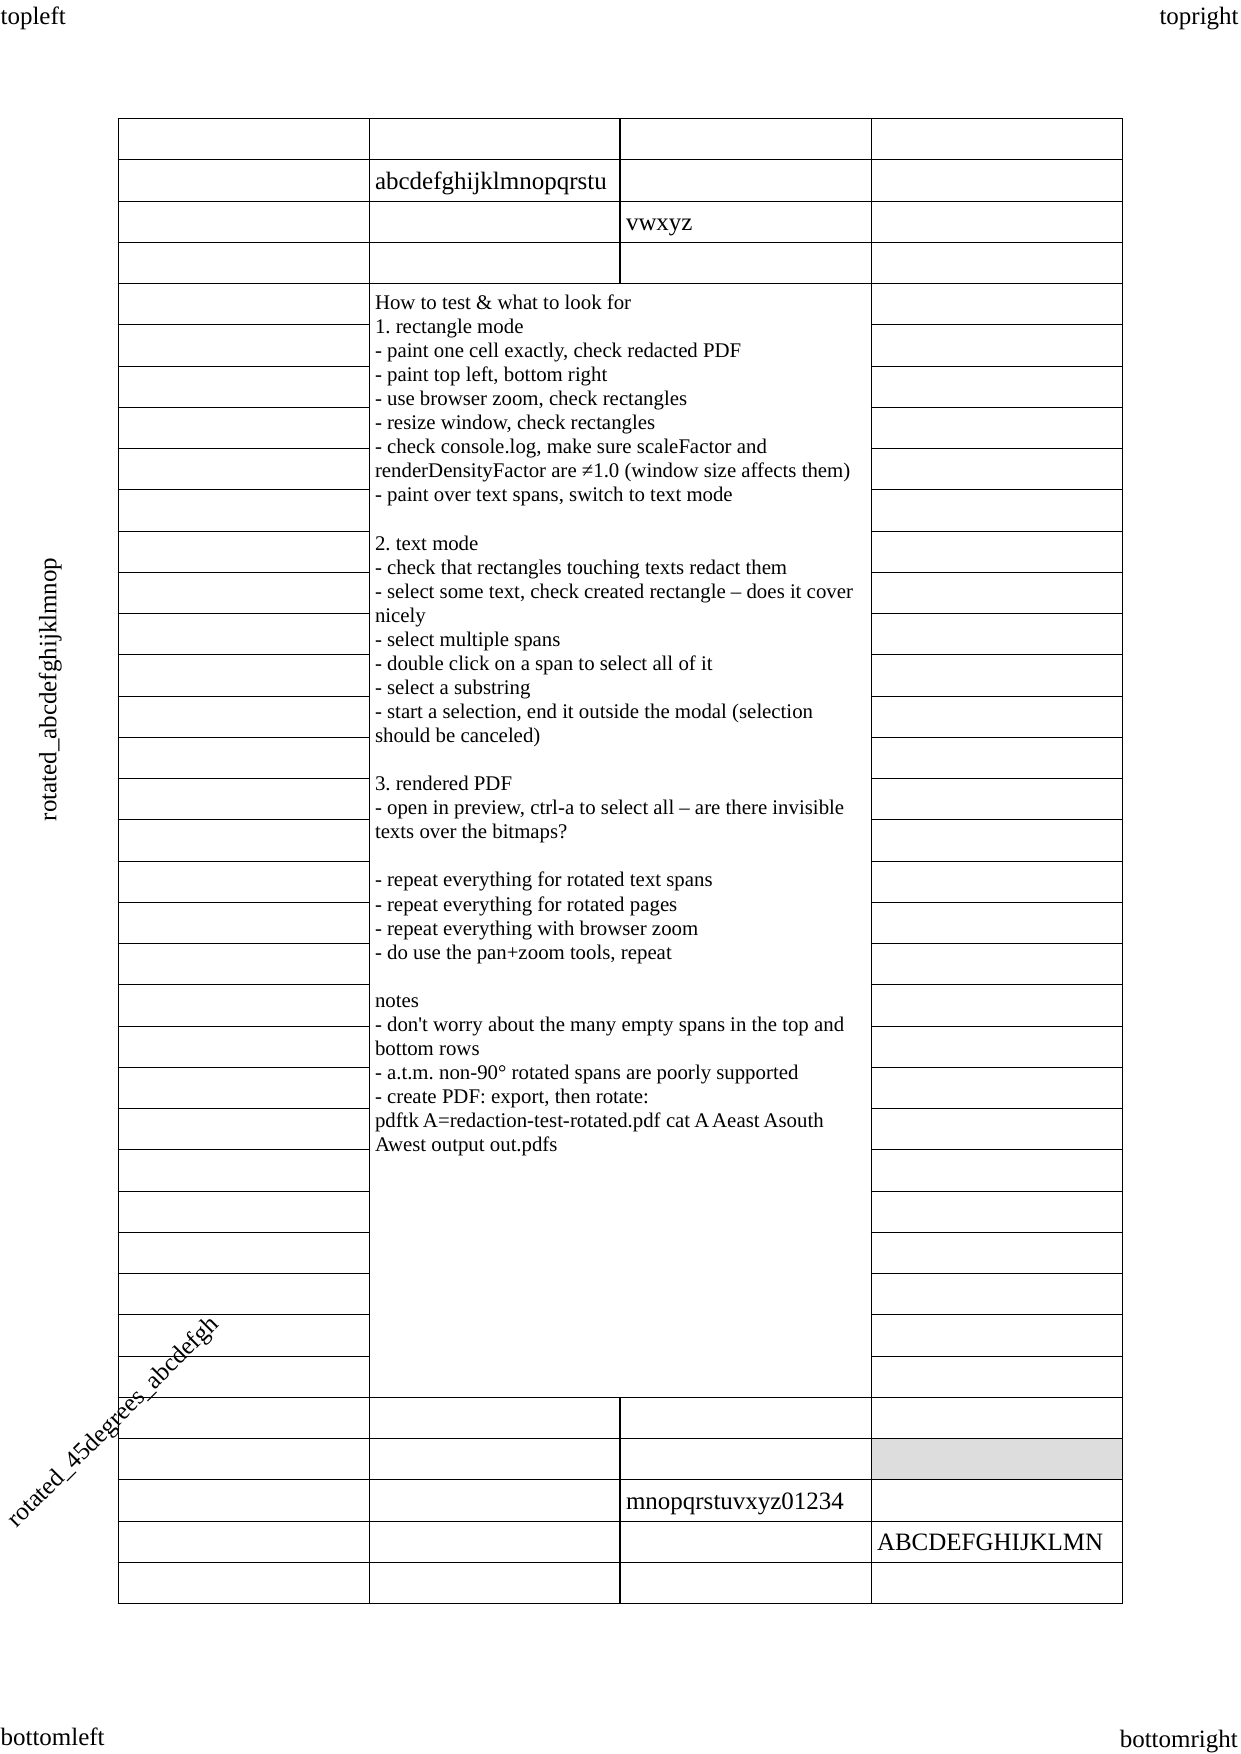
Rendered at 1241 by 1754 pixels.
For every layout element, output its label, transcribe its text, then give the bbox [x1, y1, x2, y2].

table_cell [872, 408, 1122, 448]
table_cell [370, 1522, 619, 1562]
table_cell [370, 243, 619, 283]
table_cell [872, 1233, 1122, 1273]
table_cell [119, 1357, 369, 1397]
table_cell [621, 1439, 871, 1479]
table_cell [119, 1563, 369, 1603]
table_cell [119, 1398, 369, 1438]
table_cell [872, 1027, 1122, 1067]
table_cell [119, 1109, 369, 1149]
table_cell [119, 408, 369, 448]
table_cell [872, 1439, 1122, 1479]
table_cell [119, 160, 369, 201]
table_cell [119, 1150, 369, 1191]
table_cell [872, 903, 1122, 943]
table_cell [621, 160, 871, 201]
table_cell [119, 532, 369, 572]
table_cell [872, 573, 1122, 613]
table_cell [119, 779, 369, 819]
table_cell [370, 1563, 619, 1603]
table_cell [370, 1480, 619, 1521]
table_cell [621, 243, 871, 283]
table_cell [119, 1522, 369, 1562]
table_cell [119, 367, 369, 407]
table_cell [872, 284, 1122, 324]
table_cell [872, 1563, 1122, 1603]
table_cell [119, 1068, 369, 1108]
table_cell [119, 738, 369, 778]
table_cell [872, 655, 1122, 696]
table_cell [119, 1274, 369, 1314]
table_cell [872, 1274, 1122, 1314]
table_cell [872, 1109, 1122, 1149]
table_cell ABCDEFGHIJKLMN [872, 1522, 1122, 1562]
table_cell How to test & what to look for 1. rectangle mode - paint one cell exactly, check redacted PDF - paint top left, bottom right - use browser zoom, check rectangles - resize window, check rectangles - check console.log, make sure scaleFactor and renderDensityFactor are ≠1.0 (window size affects them) - paint over text spans, switch to text mode 2. text mode - check that rectangles touching texts redact them - select some text, check created rectangle – does it cover nicely - select multiple spans - double click on a span to select all of it - select a substring - start a selection, end it outside the modal (selection should be canceled) 3. rendered PDF - open in preview, ctrl-a to select all – are there invisible texts over the bitmaps? - repeat everything for rotated text spans - repeat everything for rotated pages - repeat everything with browser zoom - do use the pan+zoom tools, repeat notes - don't worry about the many empty spans in the top and bottom rows - a.t.m. non-90° rotated spans are poorly supported - create PDF: export, then rotate: pdftk A=redaction-test-rotated.pdf cat A Aeast Asouth Awest output out.pdfs [370, 284, 871, 1397]
table_cell [872, 779, 1122, 819]
table_cell [119, 284, 369, 324]
table_cell [119, 614, 369, 654]
table_header [370, 119, 619, 159]
table_cell [621, 1563, 871, 1603]
table_cell [119, 202, 369, 242]
table_cell [872, 820, 1122, 861]
table_cell [621, 1522, 871, 1562]
table_cell [119, 1480, 369, 1521]
table_cell [119, 944, 369, 984]
table_cell [119, 1192, 369, 1232]
table_cell [119, 903, 369, 943]
table_cell [872, 985, 1122, 1026]
table_cell [119, 325, 369, 366]
table_cell [872, 1150, 1122, 1191]
table_cell [370, 1398, 619, 1438]
table_cell [119, 1315, 369, 1356]
table_cell [119, 1439, 369, 1479]
table_cell [621, 1398, 871, 1438]
table_cell [872, 449, 1122, 489]
table_cell [119, 243, 369, 283]
table_cell [872, 944, 1122, 984]
table_header [621, 119, 871, 159]
table_cell [119, 820, 369, 861]
table_cell [370, 202, 619, 242]
table_cell abcdefghijklmnopqrstu [370, 160, 619, 201]
table_cell [872, 490, 1122, 531]
table_cell [872, 1398, 1122, 1438]
table_cell [370, 1439, 619, 1479]
table_cell [872, 697, 1122, 737]
table_cell [119, 985, 369, 1026]
table_cell [119, 573, 369, 613]
table_cell [119, 862, 369, 902]
table_cell [119, 449, 369, 489]
table_cell [119, 1233, 369, 1273]
table_cell [872, 862, 1122, 902]
table_cell [872, 325, 1122, 366]
table_cell [119, 655, 369, 696]
table_cell [872, 1315, 1122, 1356]
table_cell [872, 1068, 1122, 1108]
table_cell [872, 614, 1122, 654]
table_cell mnopqrstuvxyz01234 [621, 1480, 871, 1521]
table_cell [119, 697, 369, 737]
table_cell [872, 243, 1122, 283]
table_cell [872, 1357, 1122, 1397]
table_cell [872, 738, 1122, 778]
table_cell [872, 160, 1122, 201]
table_cell [872, 1480, 1122, 1521]
table_cell [119, 1027, 369, 1067]
table_cell [119, 490, 369, 531]
table_header [119, 119, 369, 159]
table_cell [872, 367, 1122, 407]
table_cell [872, 1192, 1122, 1232]
table_cell [872, 532, 1122, 572]
table_cell [872, 202, 1122, 242]
table_cell vwxyz [621, 202, 871, 242]
table_header [872, 119, 1122, 159]
